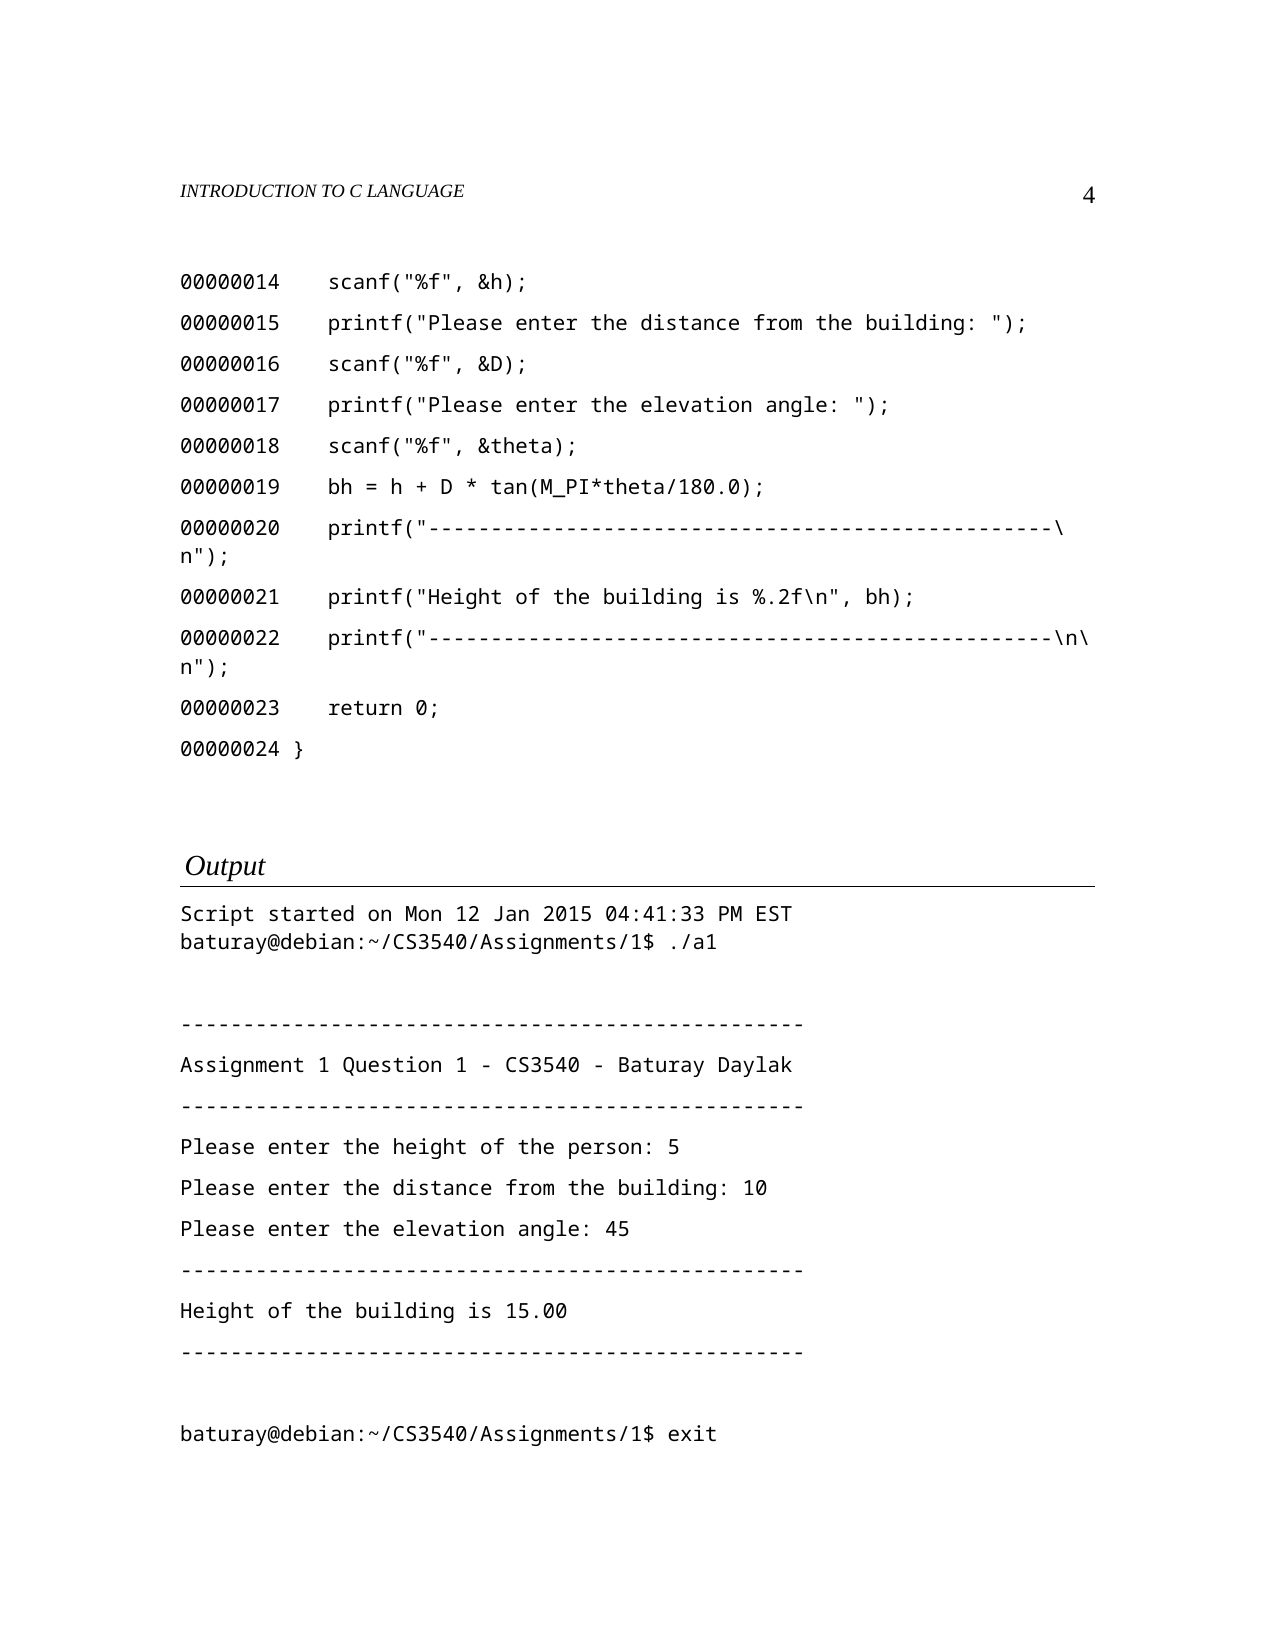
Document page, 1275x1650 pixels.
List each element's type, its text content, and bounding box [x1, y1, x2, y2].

text Output [180, 844, 1095, 886]
text -------------------------------------------------- [180, 1091, 1095, 1119]
text Please enter the distance from the building: 10 [180, 1173, 1095, 1201]
text baturay@debian:~/CS3540/Assignments/1$ exit [180, 1419, 1095, 1447]
text 00000014 scanf("%f", &h); [180, 267, 1095, 296]
text -------------------------------------------------- [180, 1337, 1095, 1365]
text 00000024 } [180, 734, 1095, 791]
text 00000018 scanf("%f", &theta); [180, 431, 1095, 460]
text -------------------------------------------------- [180, 1255, 1095, 1283]
text Height of the building is 15.00 [180, 1296, 1095, 1324]
text 00000021 printf("Height of the building is %.2f\n", bh); [180, 582, 1095, 611]
text Please enter the elevation angle: 45 [180, 1214, 1095, 1242]
text -------------------------------------------------- [180, 1009, 1095, 1038]
text Please enter the height of the person: 5 [180, 1132, 1095, 1161]
text 00000015 printf("Please enter the distance from the building: "); [180, 308, 1095, 337]
text 00000019 bh = h + D * tan(M_PI*theta/180.0); [180, 472, 1095, 501]
text Assignment 1 Question 1 - CS3540 - Baturay Daylak [180, 1050, 1095, 1079]
text 00000022 printf("--------------------------------------------------\n\n"); [180, 623, 1095, 680]
text Script started on Mon 12 Jan 2015 04:41:33 PM EST baturay@debian:~/CS3540/Assignments/1$ ./a1 [180, 899, 1095, 956]
text 00000023 return 0; [180, 693, 1095, 721]
text 00000020 printf("--------------------------------------------------\n"); [180, 513, 1095, 570]
text 00000016 scanf("%f", &D); [180, 349, 1095, 378]
text 00000017 printf("Please enter the elevation angle: "); [180, 390, 1095, 419]
